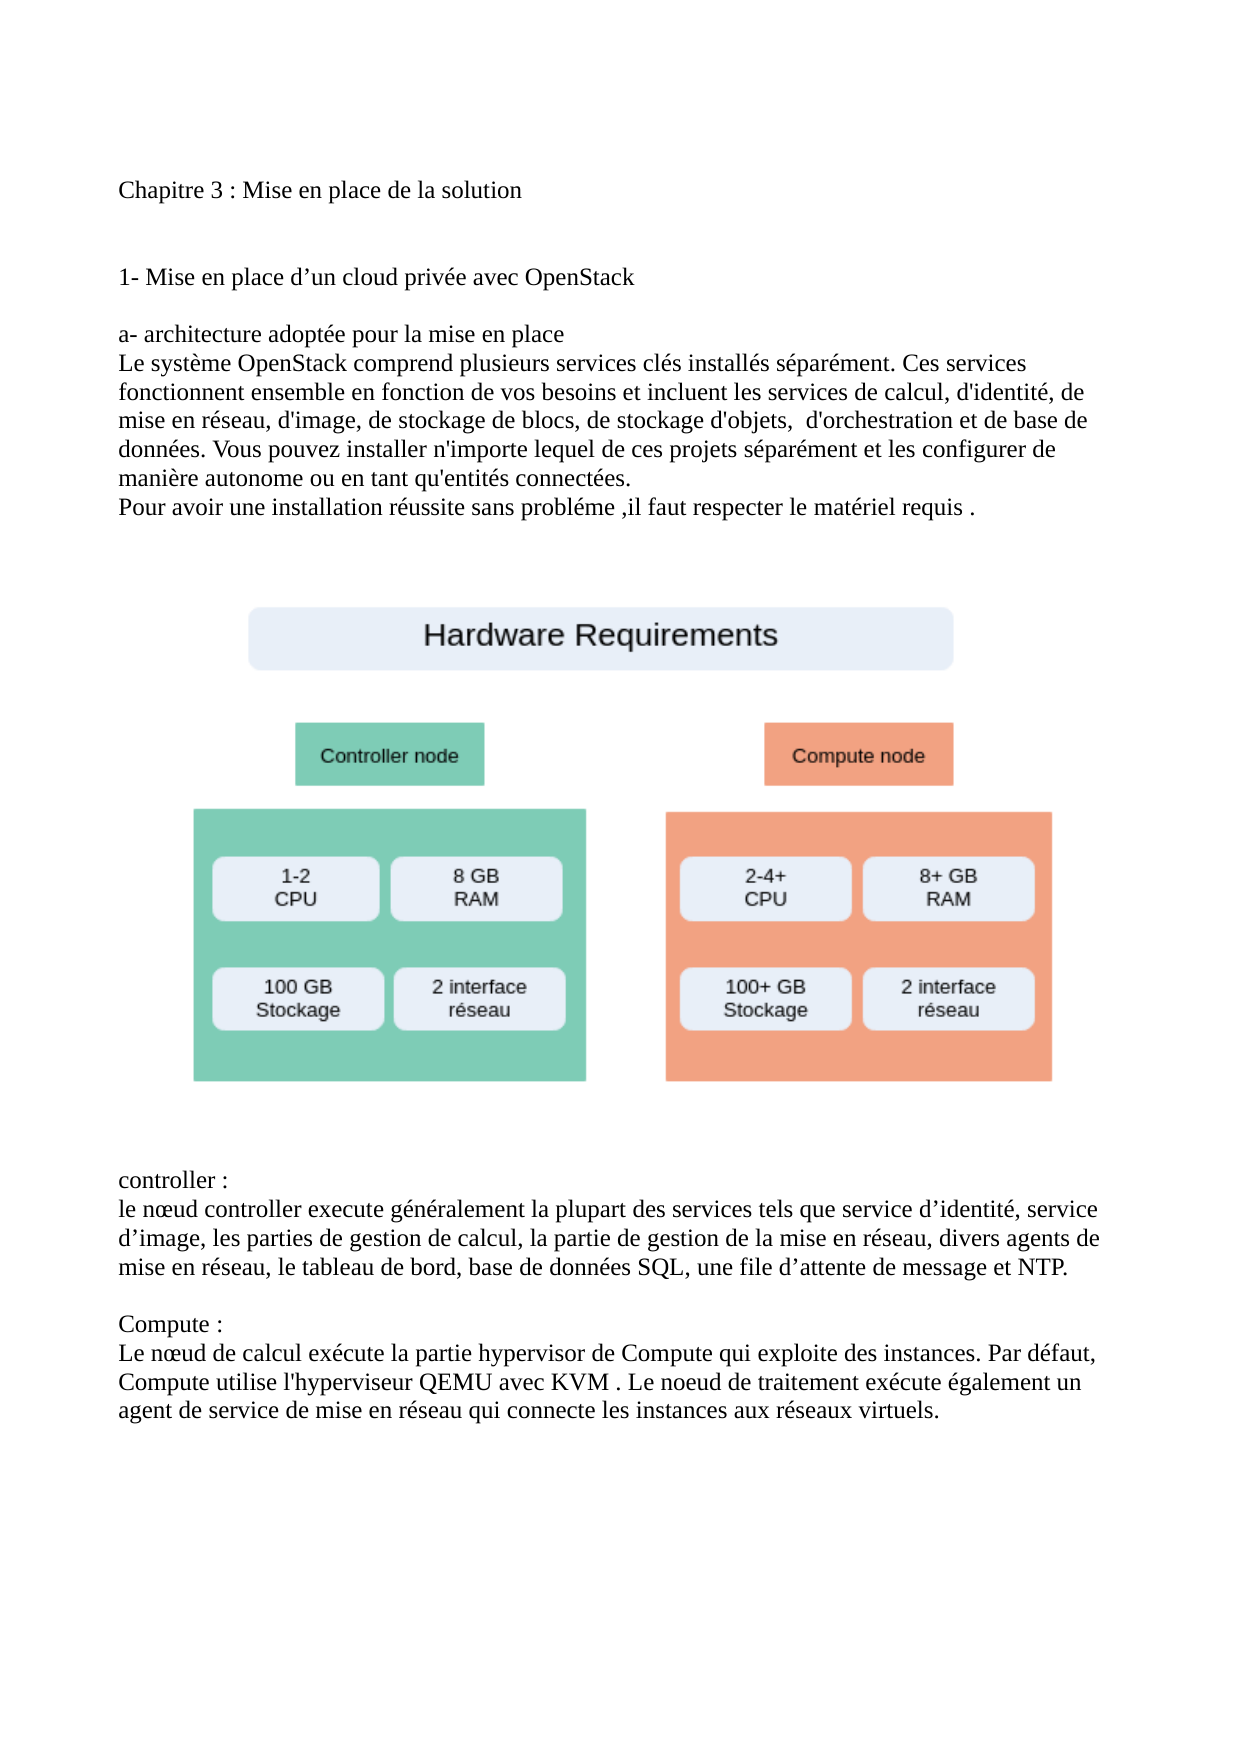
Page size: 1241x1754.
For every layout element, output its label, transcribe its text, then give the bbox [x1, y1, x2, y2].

text Chapitre 3 : Mise en place de la solution [118, 176, 1122, 204]
text le nœud controller execute généralement la plupart des services tels que service d’identité, service d’image, les parties de gestion de calcul, la partie de gestion de la mise en réseau, divers agents de mise en réseau, le tableau de bord, base de données SQL, une file d’attente de message et NTP. [118, 1194, 1122, 1281]
text a- architecture adoptée pour la mise en place [118, 319, 1122, 348]
picture [147, 549, 1093, 1137]
text 1- Mise en place d’un cloud privée avec OpenStack [118, 262, 1122, 291]
text controller : [118, 1166, 1122, 1194]
text Pour avoir une installation réussite sans probléme ,il faut respecter le matériel requis . [118, 492, 1122, 521]
text Le nœud de calcul exécute la partie hypervisor de Compute qui exploite des instances. Par défaut, Compute utilise l'hyperviseur QEMU avec KVM . Le noeud de traitement exécute également un agent de service de mise en réseau qui connecte les instances aux réseaux virtuels. [118, 1338, 1122, 1424]
text Le système OpenStack comprend plusieurs services clés installés séparément. Ces services fonctionnent ensemble en fonction de vos besoins et incluent les services de calcul, d'identité, de mise en réseau, d'image, de stockage de blocs, de stockage d'objets, d'orchestration et de base de données. Vous pouvez installer n'importe lequel de ces projets séparément et les configurer de manière autonome ou en tant qu'entités connectées. [118, 348, 1122, 492]
text Compute : [118, 1309, 1122, 1338]
